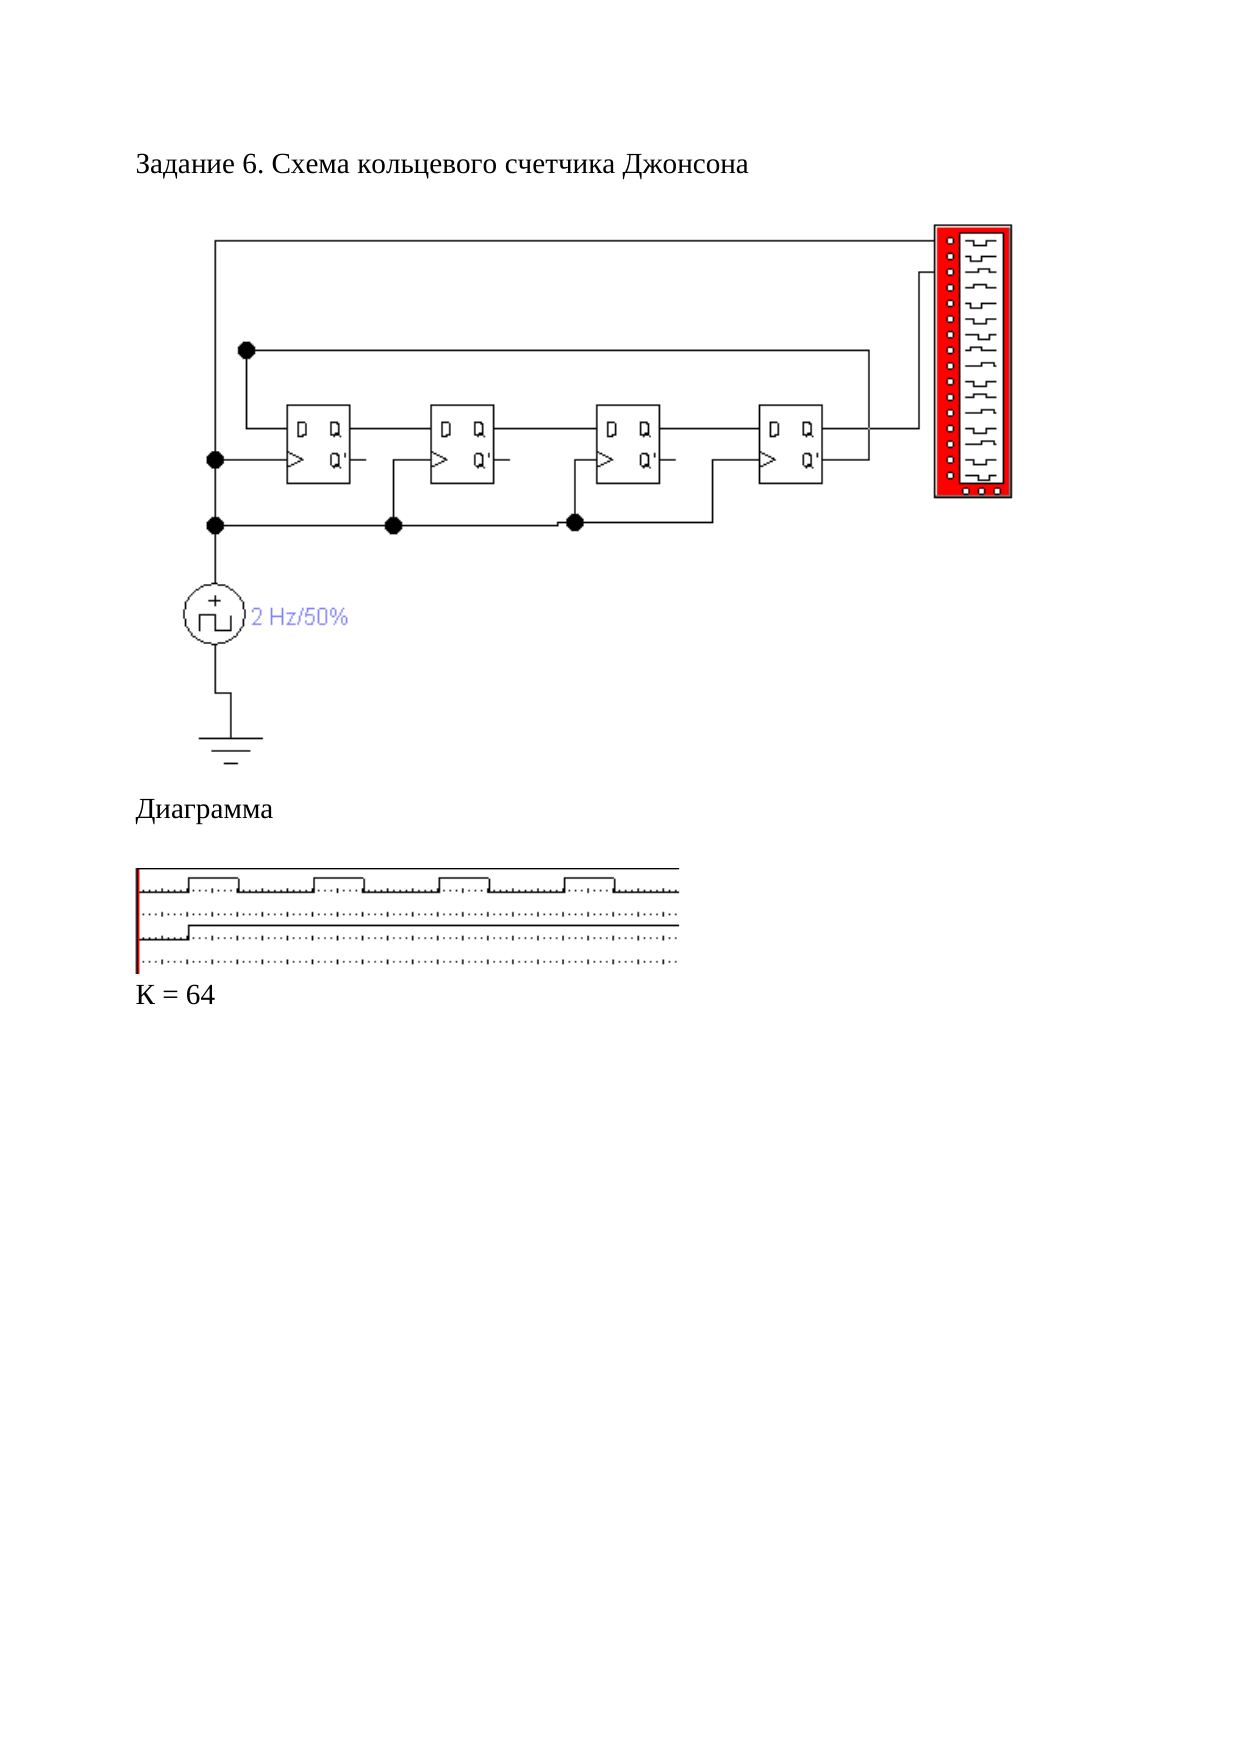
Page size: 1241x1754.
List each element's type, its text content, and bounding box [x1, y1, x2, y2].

text Диаграмма [135, 791, 1093, 825]
picture [135, 868, 680, 974]
text Задание 6. Схема кольцевого счетчика Джонсона [135, 146, 1093, 179]
text К = 64 [135, 977, 1093, 1011]
picture [135, 184, 1053, 788]
